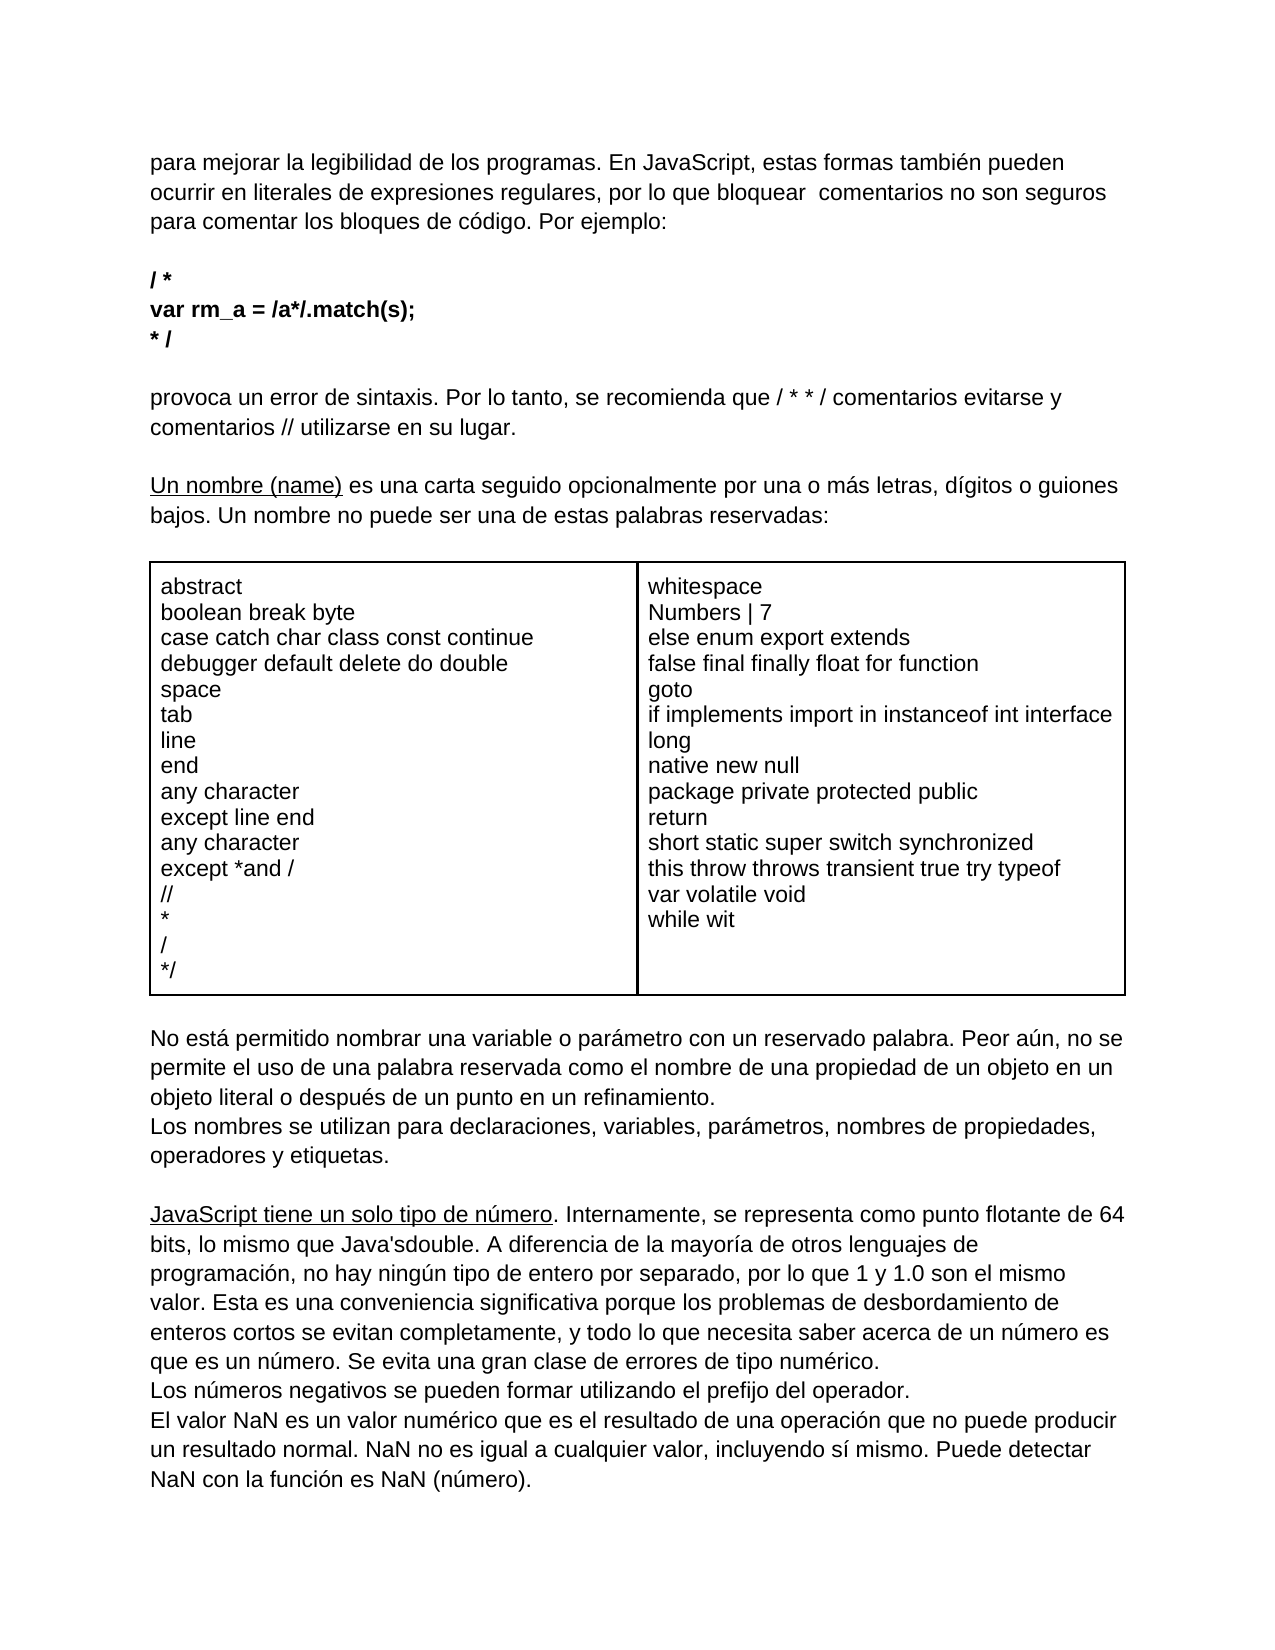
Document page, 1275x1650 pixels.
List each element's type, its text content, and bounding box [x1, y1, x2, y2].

text El valor NaN es un valor numérico que es el resultado de una operación que no puede producir un resultado normal. NaN no es igual a cualquier valor, incluyendo sí mismo. Puede detectar NaN con la función es NaN (número). [150, 1407, 1125, 1492]
text JavaScript tiene un solo tipo de número. Internamente, se representa como punto flotante de 64 bits, lo mismo que Java'sdouble. A diferencia de la mayoría de otros lenguajes de programación, no hay ningún tipo de entero por separado, por lo que 1 y 1.0 son el mismo valor. Esta es una conveniencia significativa porque los problemas de desbordamiento de enteros cortos se evitan completamente, y todo lo que necesita saber acerca de un número es que es un número. Se evita una gran clase de errores de tipo numérico. [150, 1202, 1125, 1374]
text No está permitido nombrar una variable o parámetro con un reservado palabra. Peor aún, no se permite el uso de una palabra reservada como el nombre de una propiedad de un objeto en un objeto literal o después de un punto en un refinamiento. [150, 1026, 1125, 1110]
text var rm_a = /a*/.match(s); [150, 297, 1125, 322]
text * / [150, 326, 1125, 352]
text Un nombre (name) es una carta seguido opcionalmente por una o más letras, dígitos o guiones bajos. Un nombre no puede ser una de estas palabras reservadas: [150, 473, 1125, 528]
text provoca un error de sintaxis. Por lo tanto, se recomienda que / * * / comentarios evitarse y comentarios // utilizarse en su lugar. [150, 385, 1125, 440]
text Los números negativos se pueden formar utilizando el prefijo del operador. [150, 1378, 1125, 1404]
table_header whitespace Numbers | 7 else enum export extends false final finally float for function goto if implements import in instanceof int interface long native new null package private protected public return short static super switch synchronized this throw throws transient true try typeof var volatile void while wit [639, 563, 1124, 994]
text Los nombres se utilizan para declaraciones, variables, parámetros, nombres de propiedades, operadores y etiquetas. [150, 1114, 1125, 1169]
text para mejorar la legibilidad de los programas. En JavaScript, estas formas también pueden ocurrir en literales de expresiones regulares, por lo que bloquear comentarios no son seguros para comentar los bloques de código. Por ejemplo: [150, 150, 1125, 234]
table_header abstract boolean break byte case catch char class const continue debugger default delete do double space tab line end any character except line end any character except *and / // * / */ [151, 563, 636, 994]
text / * [150, 267, 1125, 293]
